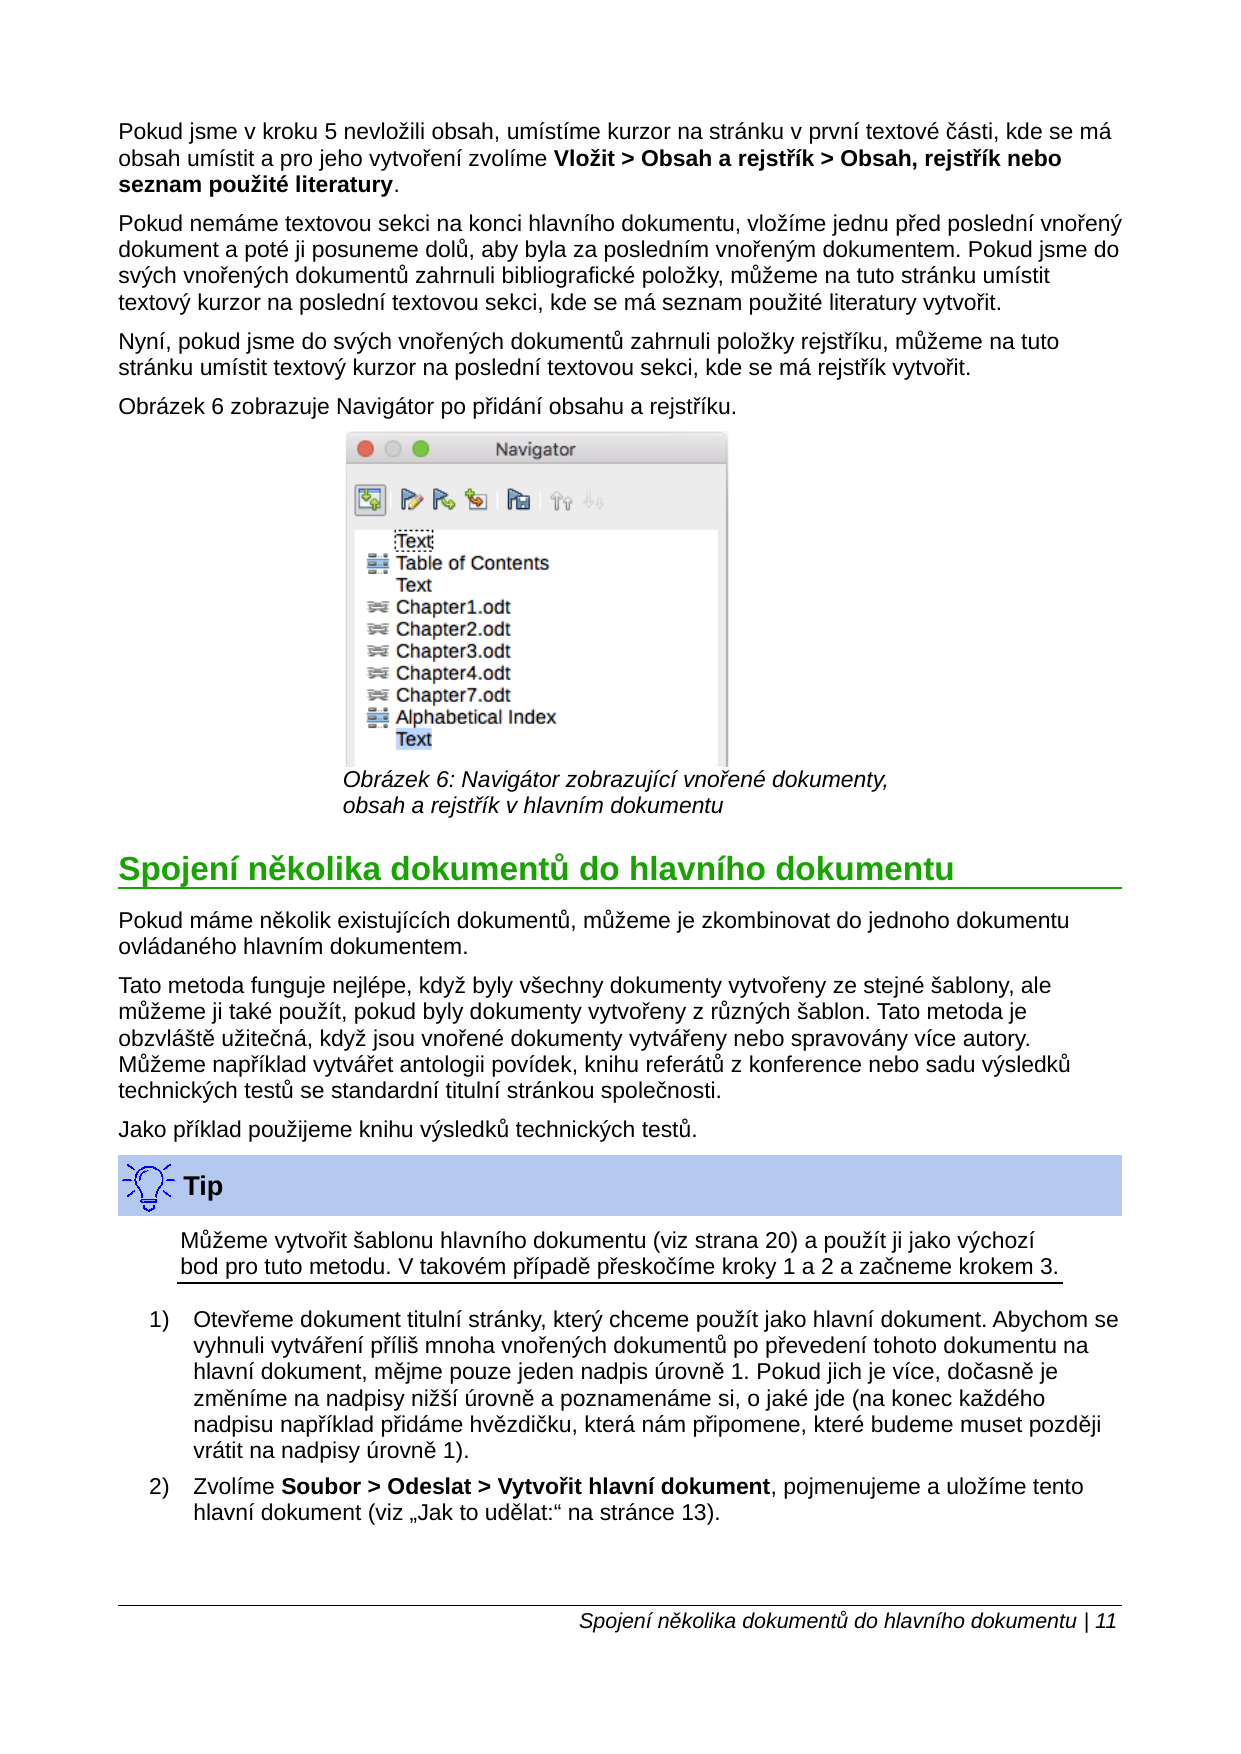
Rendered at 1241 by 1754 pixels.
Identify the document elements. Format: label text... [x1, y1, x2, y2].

text Můžeme vytvořit šablonu hlavního dokumentu (viz strana 19) a použít ji jako výchozí bod pro tuto metodu. V takovém případě přeskočíme kroky 1 a 2 a začneme krokem 3. [177, 1224, 1063, 1282]
text Pokud jsme v kroku 5 nevložili obsah, umístíme kurzor na stránku v první textové části, kde se má obsah umístit a pro jeho vytvoření zvolíme Vložit > Obsah a rejstřík > Obsah, rejstřík nebo seznam použité literatury. [118, 118, 1122, 197]
text Jako příklad použijeme knihu výsledků technických testů. [118, 1116, 1122, 1143]
text Obrázek 6 zobrazuje Navigátor po přidání obsahu a rejstříku. [118, 393, 1122, 419]
text Tato metoda funguje nejlépe, když byly všechny dokumenty vytvořeny ze stejné šablony, ale můžeme ji také použít, pokud byly dokumenty vytvořeny z různých šablon. Tato metoda je obzvláště užitečná, když jsou vnořené dokumenty vytvářeny nebo spravovány více autory. Můžeme například vytvářet antologii povídek, knihu referátů z konference nebo sadu výsledků technických testů se standardní titulní stránkou společnosti. [118, 972, 1122, 1104]
text Pokud nemáme textovou sekci na konci hlavního dokumentu, vložíme jednu před poslední vnořený dokument a poté ji posuneme dolů, aby byla za posledním vnořeným dokumentem. Pokud jsme do svých vnořených dokumentů zahrnuli bibliografické položky, můžeme na tuto stránku umístit textový kurzor na poslední textovou sekci, kde se má seznam použité literatury vytvořit. [118, 210, 1122, 315]
subtitle Tip [118, 1155, 1122, 1216]
text Pokud máme několik existujících dokumentů, můžeme je zkombinovat do jednoho dokumentu ovládaného hlavním dokumentem. [118, 907, 1122, 959]
text Nyní, pokud jsme do svých vnořených dokumentů zahrnuli položky rejstříku, můžeme na tuto stránku umístit textový kurzor na poslední textovou sekci, kde se má rejstřík vytvořit. [118, 328, 1122, 380]
subtitle Spojení několika dokumentů do hlavního dokumentu [118, 848, 1122, 887]
list Zvolíme Soubor > Odeslat > Vytvořit hlavní dokument, pojmenujeme a uložíme tento hlavní dokument (viz „Jak to udělat:“ na stránce 12). [169, 1473, 1122, 1525]
picture [119, 1156, 179, 1216]
picture [345, 431, 729, 767]
text Obrázek 6: Navigátor zobrazující vnořené dokumenty, obsah a rejstřík v hlavním dokumentu [343, 432, 897, 819]
list Otevřeme dokument titulní stránky, který chceme použít jako hlavní dokument. Abychom se vyhnuli vytváření příliš mnoha vnořených dokumentů po převedení tohoto dokumentu na hlavní dokument, mějme pouze jeden nadpis úrovně 1. Pokud jich je více, dočasně je změníme na nadpisy nižší úrovně a poznamenáme si, o jaké jde (na konec každého nadpisu například přidáme hvězdičku, která nám připomene, které budeme muset později vrátit na nadpisy úrovně 1). [169, 1306, 1122, 1464]
